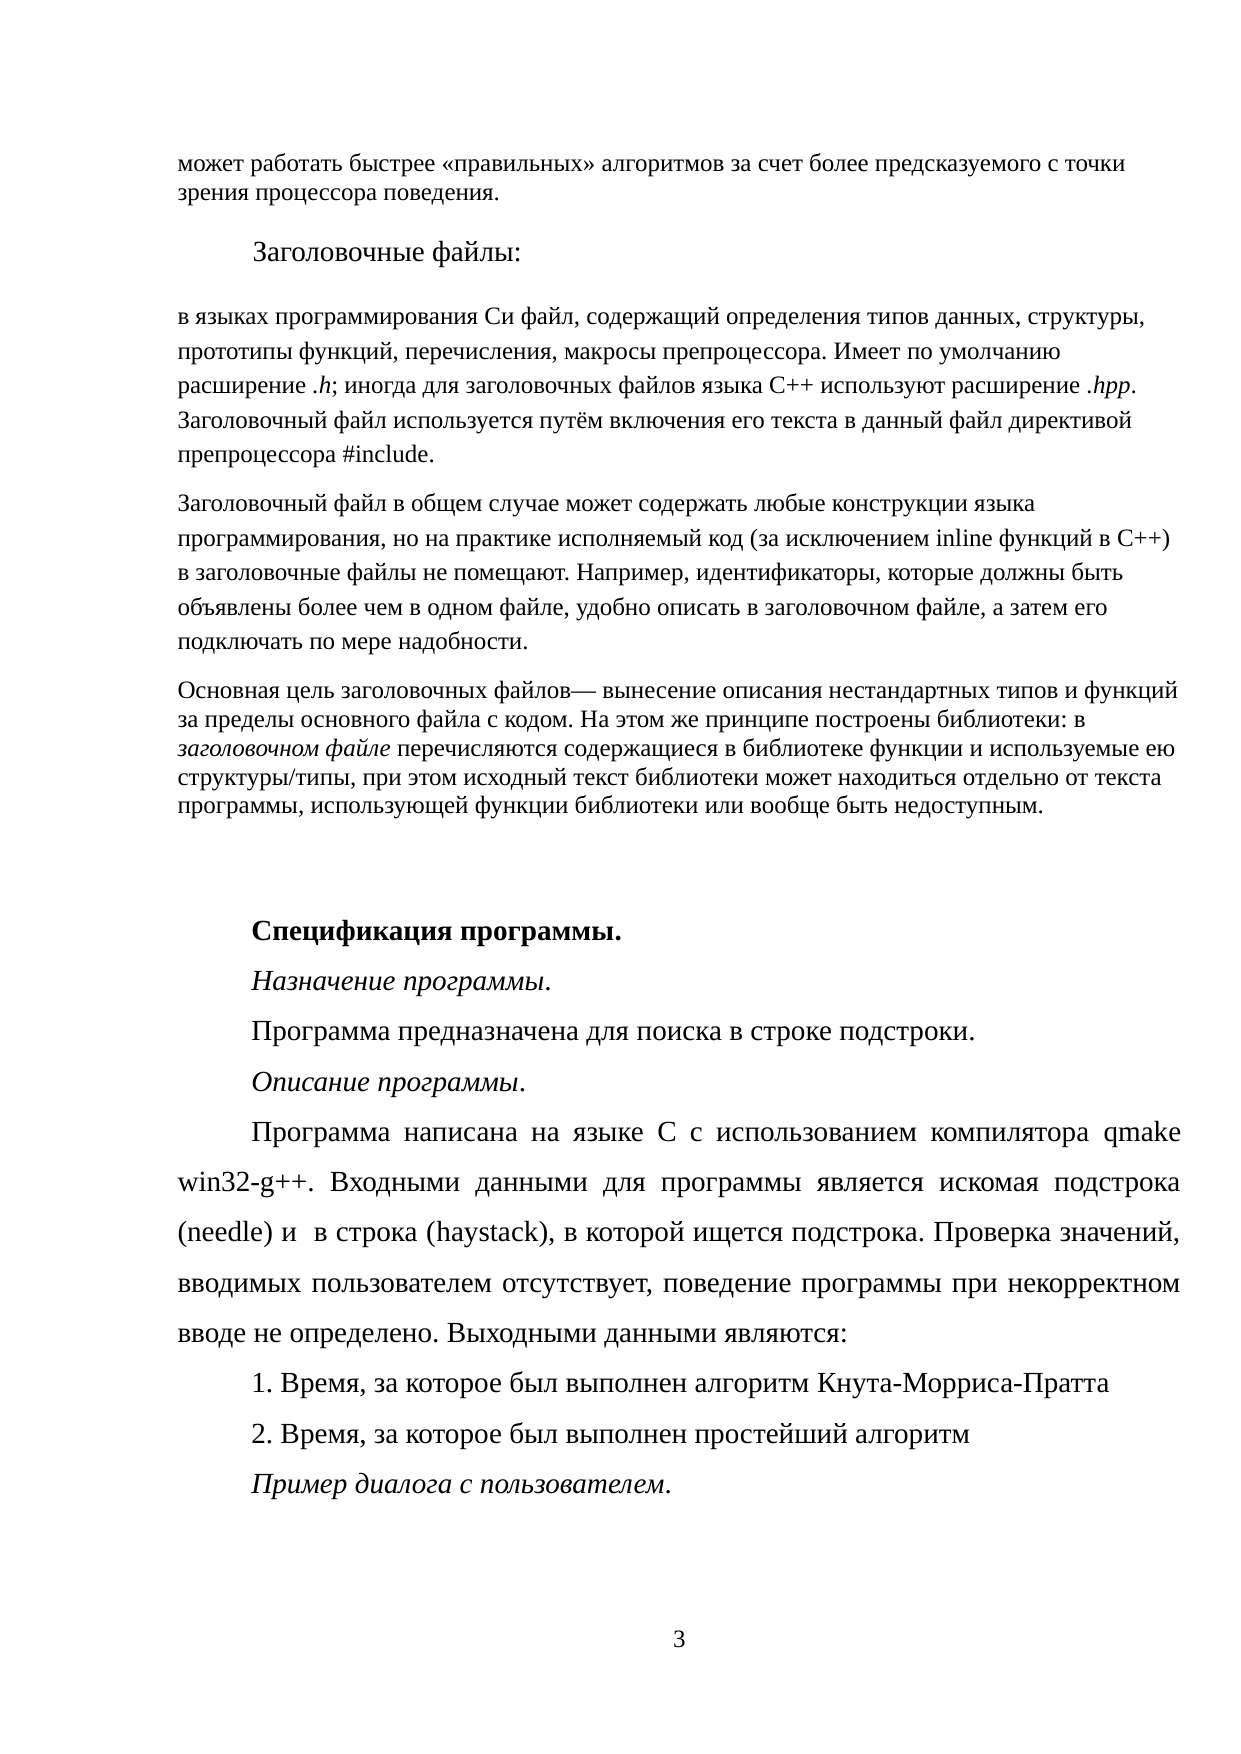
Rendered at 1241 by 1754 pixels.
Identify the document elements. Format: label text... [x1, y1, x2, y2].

text Программа предназначена для поиска в строке подстроки. [177, 1013, 1181, 1047]
text Спецификация программы. [177, 913, 1181, 946]
text Назначение программы. [177, 963, 1181, 997]
text 1. Время, за которое был выполнен алгоритм Кнута-Морриса-Пратта [177, 1366, 1181, 1399]
text Программа написана на языке С с использованием компилятора qmake win32-g++. Входными данными для программы является искомая подстрока (needle) и в строка (haystack), в которой ищется подстрока. Проверка значений, вводимых пользователем отсутствует, поведение программы при некорректном вводе не определено. Выходными данными являются: [177, 1114, 1181, 1349]
text Пример диалога с пользователем. [177, 1466, 1181, 1500]
text в языках программирования Си файл, содержащий определения типов данных, структуры, прототипы функций, перечисления, макросы препроцессора. Имеет по умолчанию расширение .h; иногда для заголовочных файлов языка C++ используют расширение .hpp. Заголовочный файл используется путём включения его текста в данный файл директивой препроцессора #include. [177, 301, 1181, 468]
text 2. Время, за которое был выполнен простейший алгоритм [177, 1416, 1181, 1449]
text может работать быстрее «правильных» алгоритмов за счет более предсказуемого с точки зрения процессора поведения. [177, 148, 1181, 206]
text Заголовочный файл в общем случае может содержать любые конструкции языка программирования, но на практике исполняемый код (за исключением inline функций в C++) в заголовочные файлы не помещают. Например, идентификаторы, которые должны быть объявлены более чем в одном файле, удобно описать в заголовочном файле, а затем его подключать по мере надобности. [177, 488, 1181, 655]
text Основная цель заголовочных файлов— вынесение описания нестандартных типов и функций за пределы основного файла с кодом. На этом же принципе построены библиотеки: в заголовочном файле перечисляются содержащиеся в библиотеке функции и используемые ею структуры/типы, при этом исходный текст библиотеки может находиться отдельно от текста программы, использующей функции библиотеки или вообще быть недоступным. [177, 675, 1181, 819]
text Описание программы. [177, 1064, 1181, 1097]
text Заголовочные файлы: [177, 234, 1181, 268]
